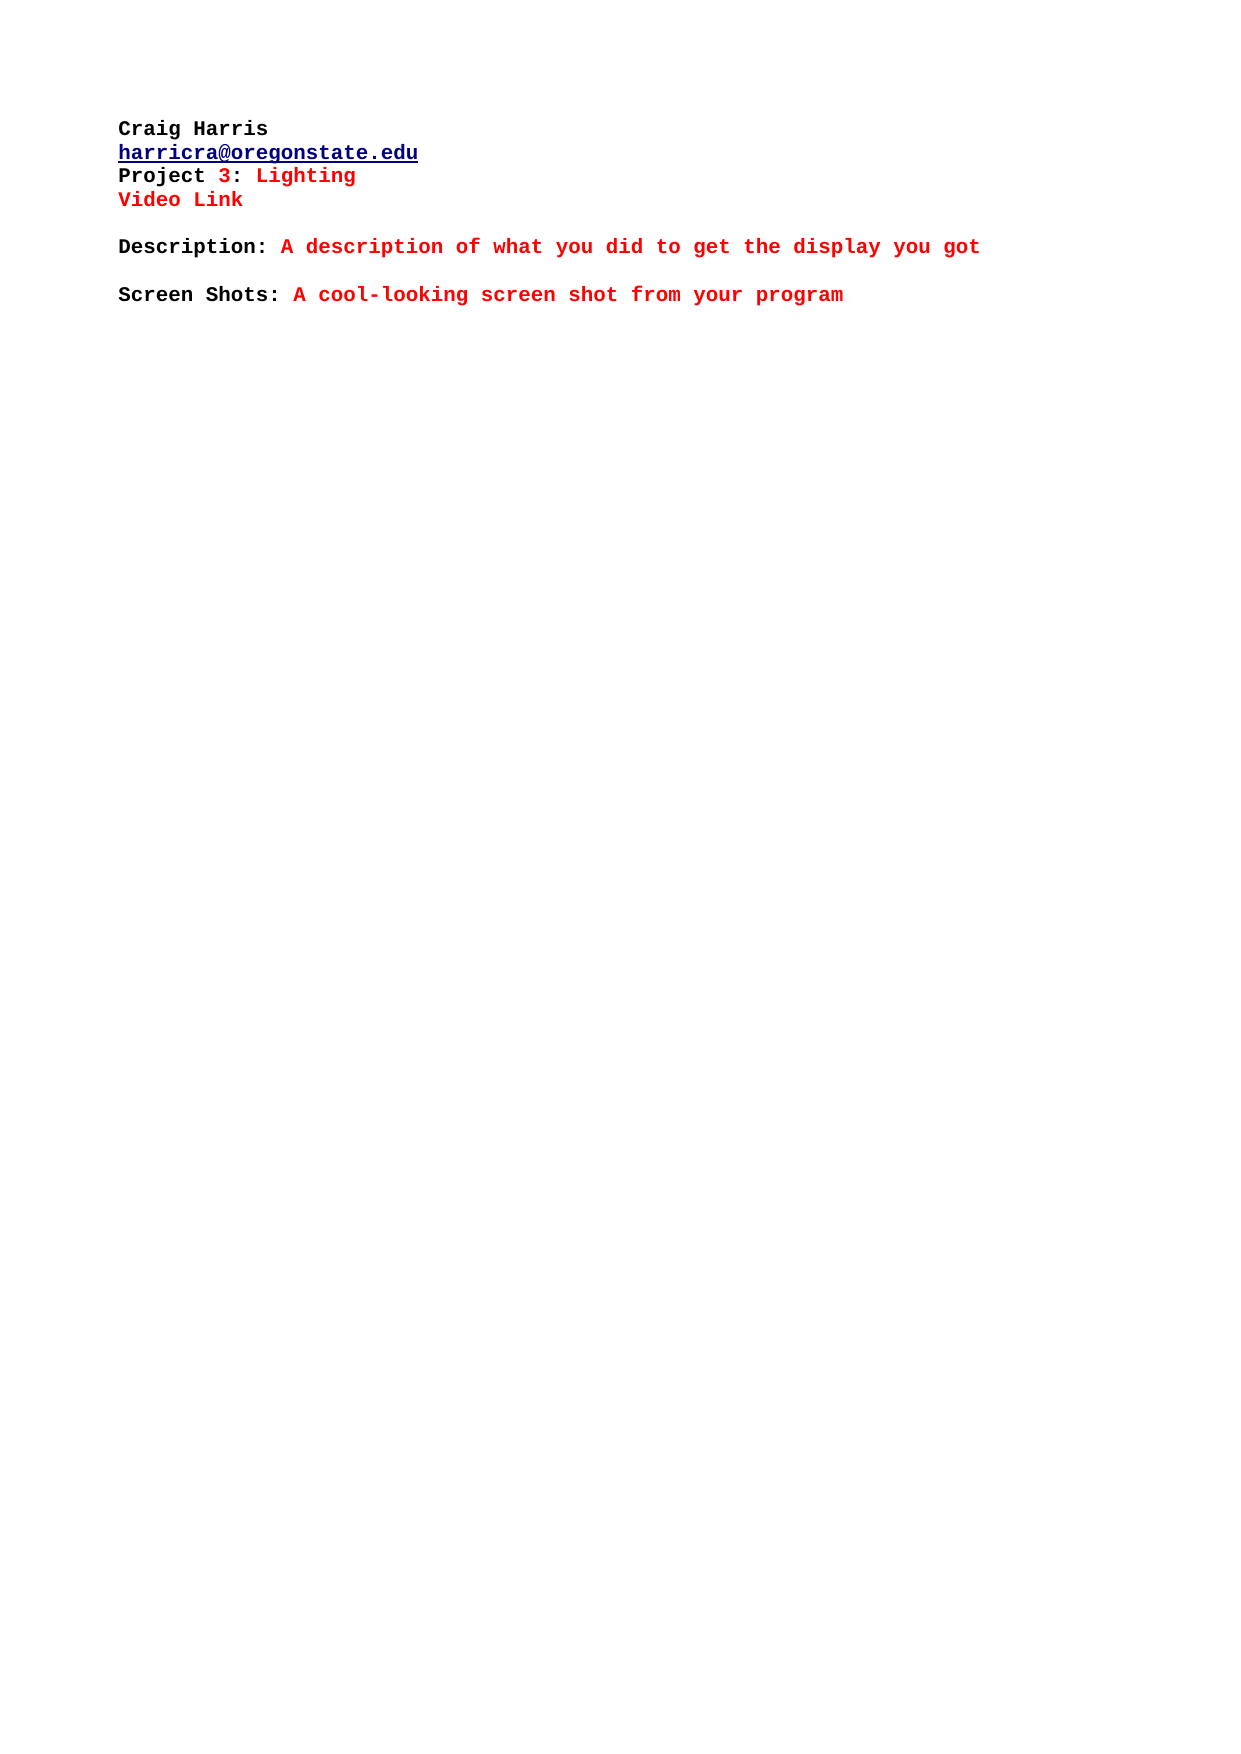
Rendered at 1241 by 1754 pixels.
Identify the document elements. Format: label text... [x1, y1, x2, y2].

text Project 3: Lighting [118, 165, 1122, 189]
text Video Link [118, 189, 1122, 213]
text harricra@oregonstate.edu [118, 142, 1122, 165]
text Screen Shots: A cool-looking screen shot from your program [118, 284, 1122, 307]
text Craig Harris [118, 118, 1122, 142]
text Description: A description of what you did to get the display you got [118, 236, 1122, 260]
